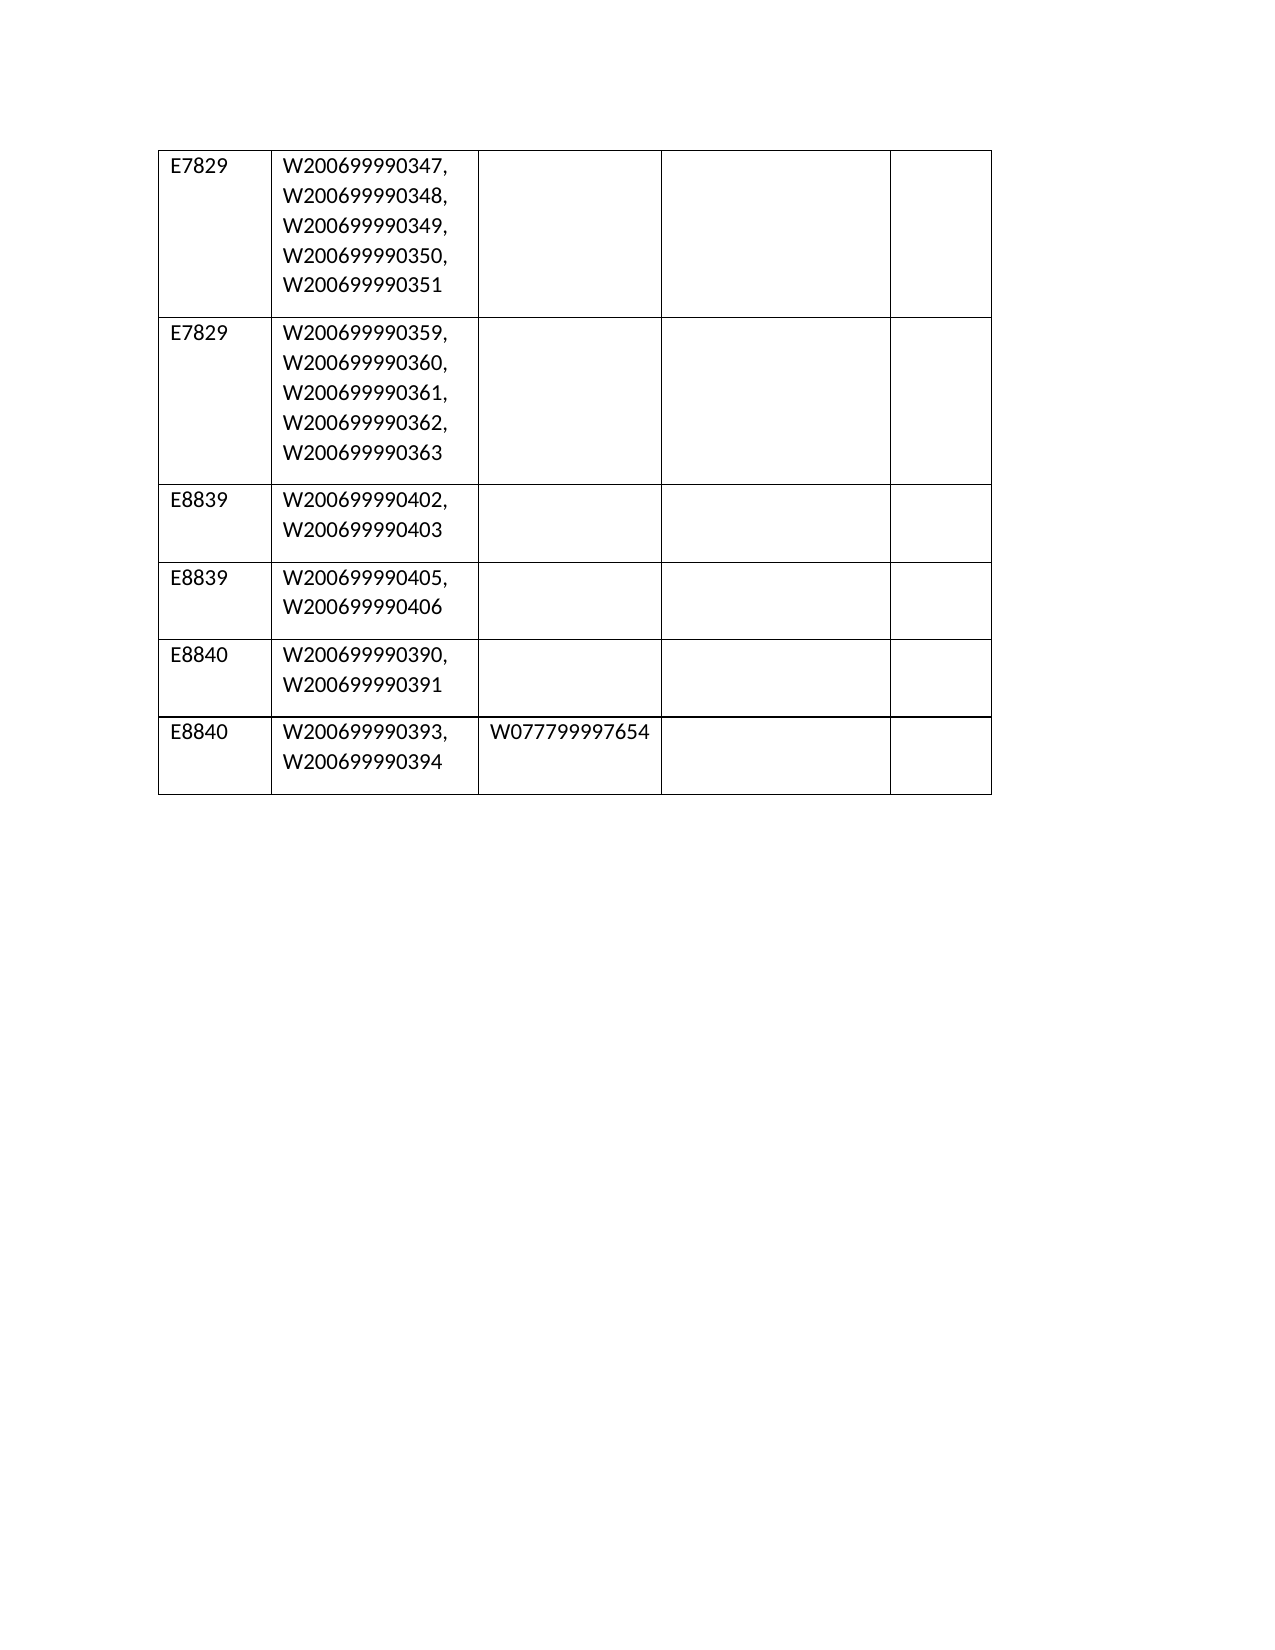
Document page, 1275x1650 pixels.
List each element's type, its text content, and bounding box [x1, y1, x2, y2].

table_cell [479, 640, 661, 716]
table_cell W200699990390, W200699990391 [272, 640, 478, 716]
table_cell [662, 485, 890, 562]
table_cell E8840 [159, 640, 271, 716]
table_cell W200699990359, W200699990360, W200699990361, W200699990362, W200699990363 [272, 318, 478, 484]
table_cell [891, 485, 991, 562]
table_cell E7829 [159, 318, 271, 484]
table_cell [662, 640, 890, 716]
table_cell W200699990402, W200699990403 [272, 485, 478, 562]
table_cell [479, 563, 661, 639]
table_cell E7829 [159, 151, 271, 317]
table_cell [891, 640, 991, 716]
table_cell [662, 151, 890, 317]
table_cell [662, 318, 890, 484]
table_cell W200699990347, W200699990348, W200699990349, W200699990350, W200699990351 [272, 151, 478, 317]
table_cell W077799997654 [479, 718, 661, 794]
table_cell [891, 718, 991, 794]
table_cell [662, 718, 890, 794]
table_cell W200699990405, W200699990406 [272, 563, 478, 639]
table_cell [479, 318, 661, 484]
table_cell [891, 563, 991, 639]
table_cell [891, 318, 991, 484]
table_cell [891, 151, 991, 317]
table_cell [662, 563, 890, 639]
table_cell E8839 [159, 485, 271, 562]
table_cell [479, 485, 661, 562]
table_cell E8840 [159, 718, 271, 794]
table_cell [479, 151, 661, 317]
table_cell W200699990393, W200699990394 [272, 718, 478, 794]
table_cell E8839 [159, 563, 271, 639]
